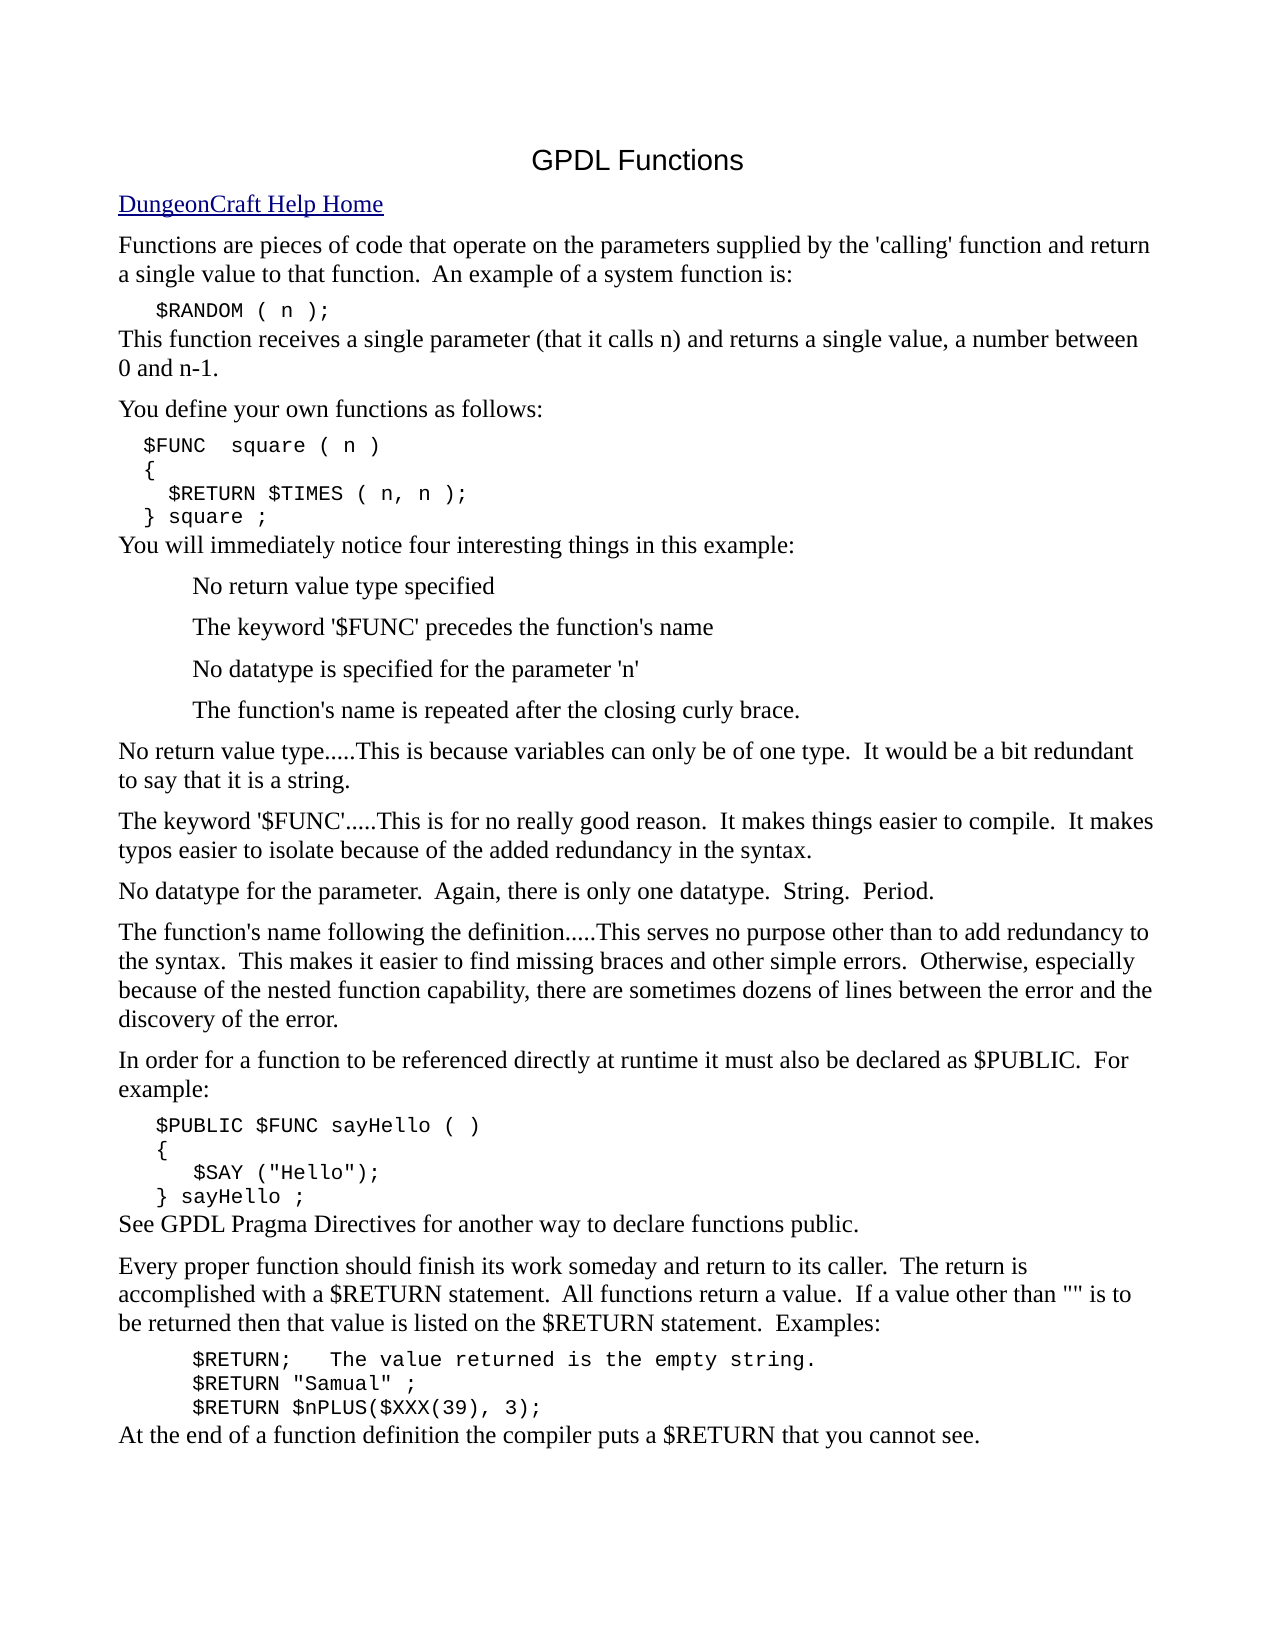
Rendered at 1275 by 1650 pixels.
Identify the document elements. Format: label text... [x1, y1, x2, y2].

subtitle GPDL Functions [118, 143, 1157, 177]
text $SAY ("Hello"); [118, 1162, 1157, 1186]
text Every proper function should finish its work someday and return to its caller. The return is accomplished with a $RETURN statement. All functions return a value. If a value other than "" is to be returned then that value is listed on the $RETURN statement. Examples: [118, 1251, 1157, 1337]
text { [118, 1138, 1157, 1162]
text No return value type specified [192, 571, 1157, 600]
text No datatype for the parameter. Again, there is only one datatype. String. Period. [118, 876, 1157, 905]
text $RETURN $TIMES ( n, n ); [118, 483, 1157, 506]
text $RANDOM ( n ); [118, 300, 1157, 324]
text $RETURN; The value returned is the empty string. [192, 1349, 1157, 1373]
text In order for a function to be referenced directly at runtime it must also be declared as $PUBLIC. For example: [118, 1045, 1157, 1102]
text } sayHello ; [118, 1186, 1157, 1209]
text $PUBLIC $FUNC sayHello ( ) [118, 1115, 1157, 1138]
text $RETURN "Samual" ; [192, 1373, 1157, 1397]
text The keyword '$FUNC' precedes the function's name [192, 612, 1157, 641]
text } square ; [118, 506, 1157, 530]
text This function receives a single parameter (that it calls n) and returns a single value, a number between 0 and n-1. [118, 324, 1157, 382]
text { [118, 459, 1157, 483]
text You will immediately notice four interesting things in this example: [118, 530, 1157, 559]
text DungeonCraft Help Home [118, 189, 1157, 218]
text Functions are pieces of code that operate on the parameters supplied by the 'calling' function and return a single value to that function. An example of a system function is: [118, 230, 1157, 288]
text See GPDL Pragma Directives for another way to declare functions public. [118, 1209, 1157, 1238]
text $FUNC square ( n ) [118, 435, 1157, 459]
text No return value type.....This is because variables can only be of one type. It would be a bit redundant to say that it is a string. [118, 736, 1157, 794]
text The function's name following the definition.....This serves no purpose other than to add redundancy to the syntax. This makes it easier to find missing braces and other simple errors. Otherwise, especially because of the nested function capability, there are sometimes dozens of lines between the error and the discovery of the error. [118, 917, 1157, 1032]
text You define your own functions as follows: [118, 394, 1157, 423]
text No datatype is specified for the parameter 'n' [192, 654, 1157, 682]
text At the end of a function definition the compiler puts a $RETURN that you cannot see. [118, 1420, 1157, 1449]
text The function's name is repeated after the closing curly brace. [192, 695, 1157, 724]
text The keyword '$FUNC'.....This is for no really good reason. It makes things easier to compile. It makes typos easier to isolate because of the added redundancy in the syntax. [118, 806, 1157, 864]
text $RETURN $nPLUS($XXX(39), 3); [192, 1397, 1157, 1420]
